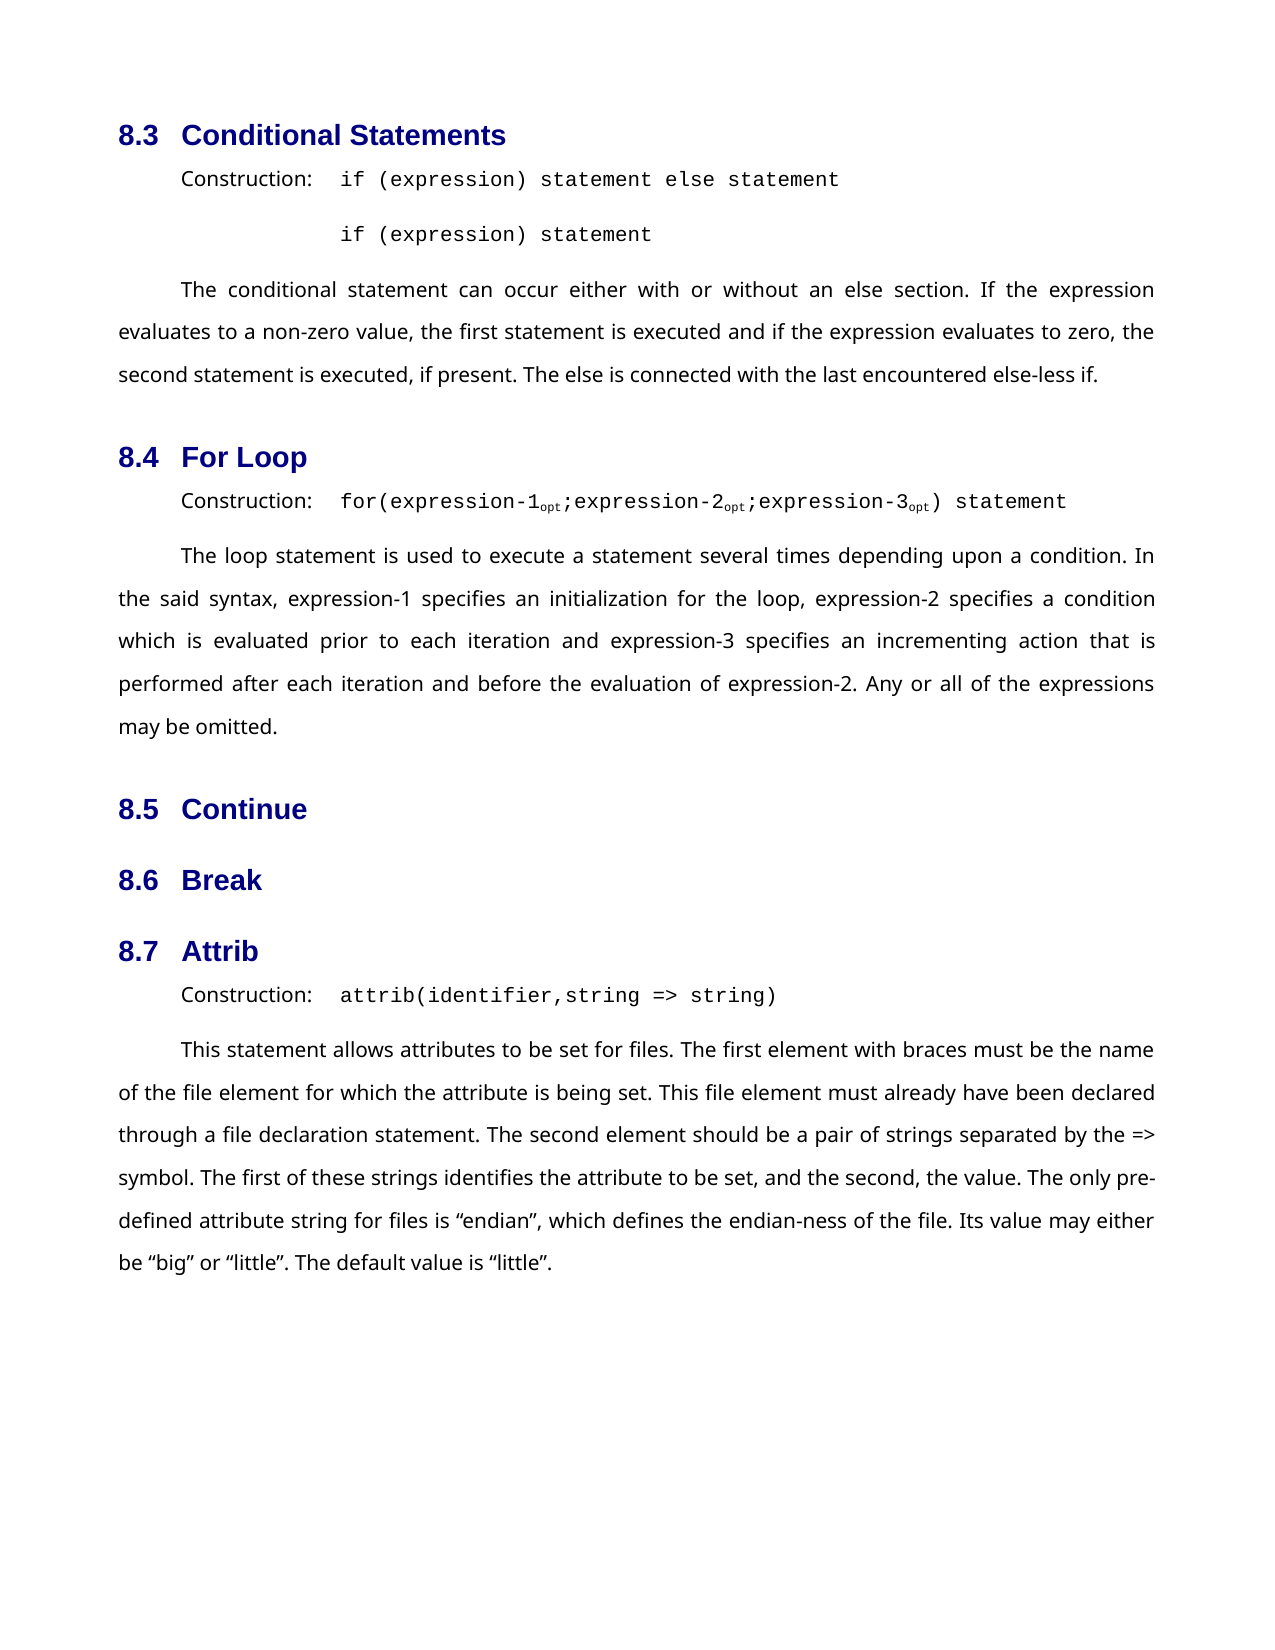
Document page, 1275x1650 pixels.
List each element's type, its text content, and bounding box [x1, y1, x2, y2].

subtitle For Loop [118, 440, 1157, 474]
text This statement allows attributes to be set for files. The first element with braces must be the name of the file element for which the attribute is being set. This file element must already have been declared through a file declaration statement. The second element should be a pair of strings separated by the => symbol. The first of these strings identifies the attribute to be set, and the second, the value. The only pre-defined attribute string for files is “endian”, which defines the endian-ness of the file. Its value may either be “big” or “little”. The default value is “little”. [118, 1035, 1157, 1277]
subtitle Continue [118, 792, 1157, 826]
subtitle Conditional Statements [118, 118, 1157, 152]
text Construction: for(expression-1opt;expression-2opt;expression-3opt) statement [118, 486, 1157, 515]
text The loop statement is used to execute a statement several times depending upon a condition. In the said syntax, expression-1 specifies an initialization for the loop, expression-2 specifies a condition which is evaluated prior to each iteration and expression-3 specifies an incrementing action that is performed after each iteration and before the evaluation of expression-2. Any or all of the expressions may be omitted. [118, 541, 1157, 740]
text The conditional statement can occur either with or without an else section. If the expression evaluates to a non-zero value, the first statement is executed and if the expression evaluates to zero, the second statement is executed, if present. The else is connected with the last encountered else-less if. [118, 275, 1157, 388]
text Construction: if (expression) statement else statement [118, 164, 1157, 193]
text if (expression) statement [118, 219, 1157, 248]
subtitle Attrib [118, 934, 1157, 968]
subtitle Break [118, 863, 1157, 897]
text Construction: attrib(identifier,string => string) [118, 980, 1157, 1009]
